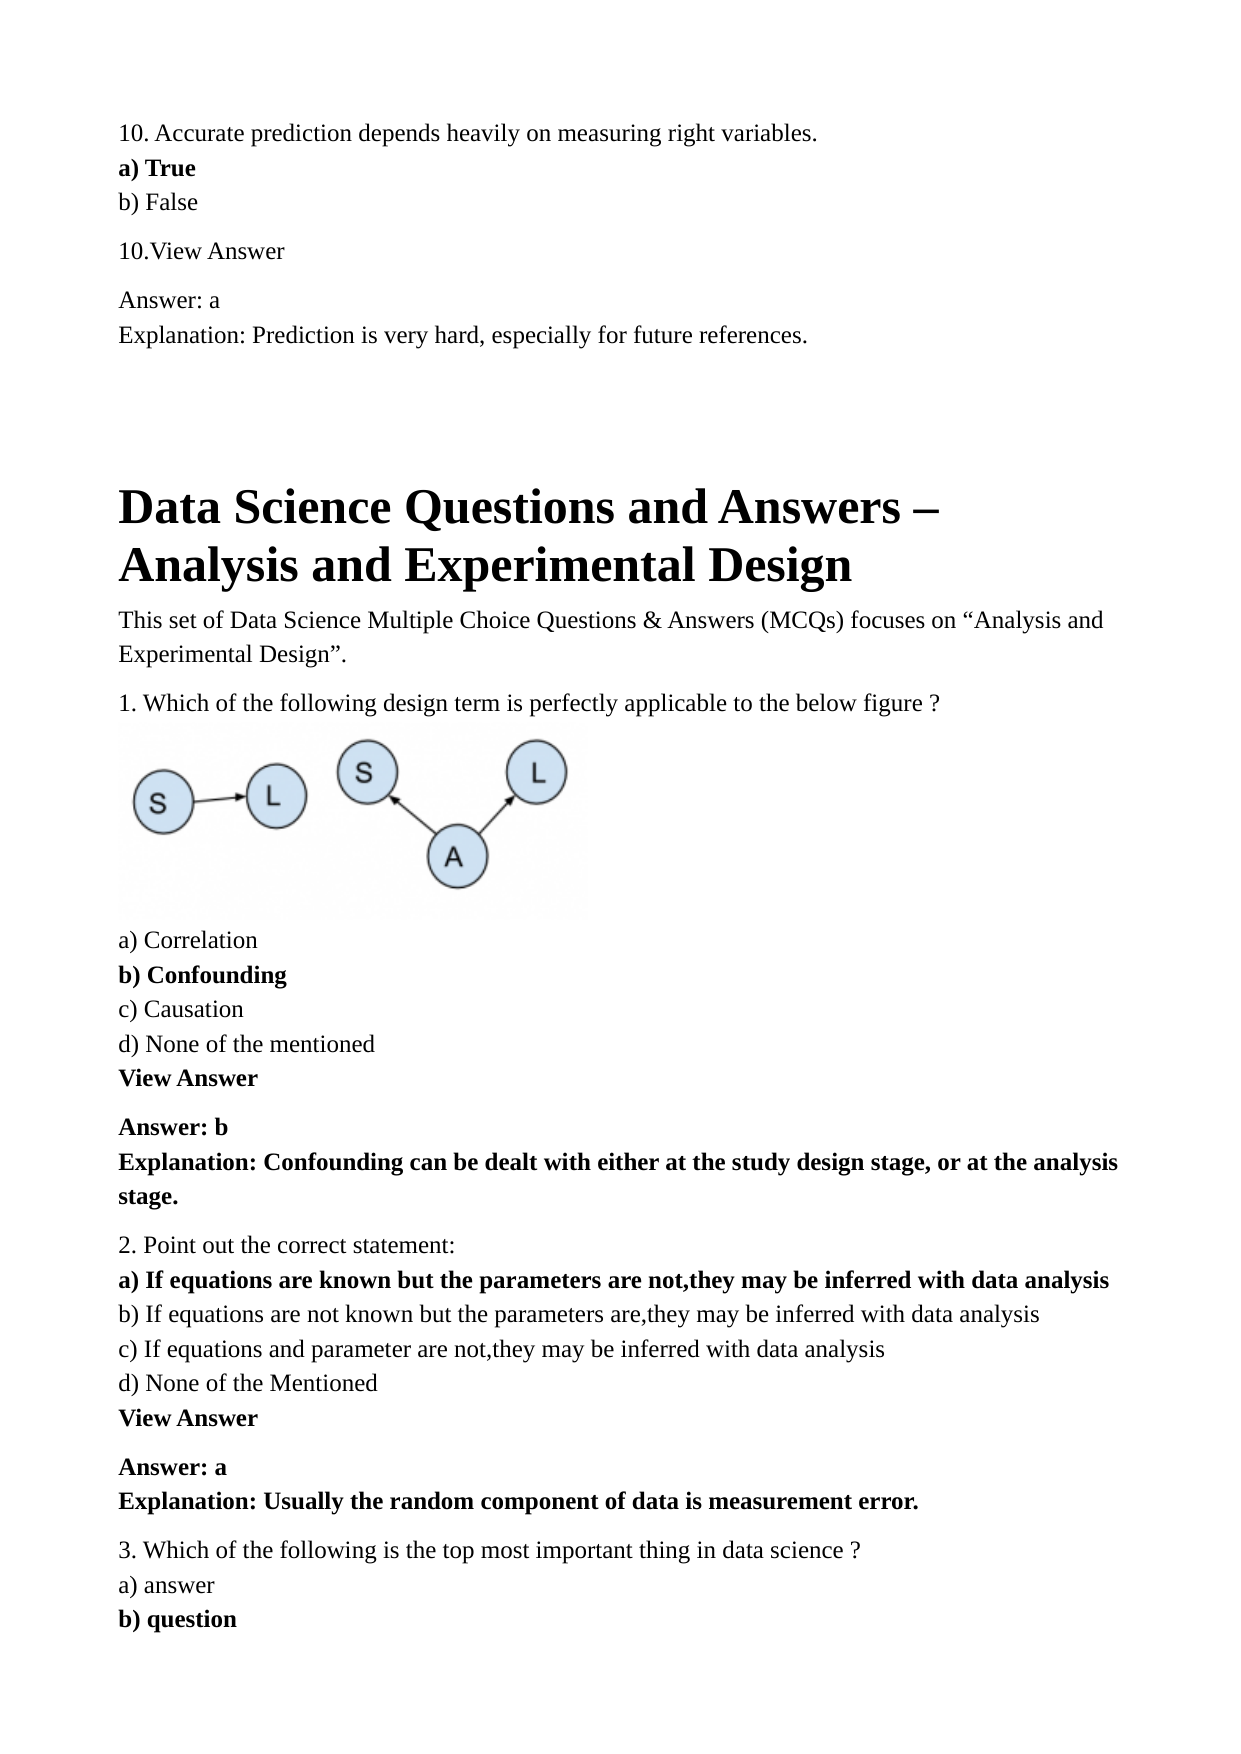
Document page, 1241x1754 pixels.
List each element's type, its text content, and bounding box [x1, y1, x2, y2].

subtitle Data Science Questions and Answers – Analysis and Experimental Design [118, 477, 1122, 592]
text Answer: a Explanation: Prediction is very hard, especially for future references. [118, 285, 1122, 348]
text 1. Which of the following design term is perfectly applicable to the below figure ? a) Correlation b) Confounding c) Causation d) None of the mentioned View Answer [118, 688, 1122, 1092]
text 3. Which of the following is the top most important thing in data science ? a) answer b) question [118, 1536, 1122, 1633]
text Answer: a Explanation: Usually the random component of data is measurement error. [118, 1452, 1122, 1515]
text 10. Accurate prediction depends heavily on measuring right variables. a) True b) False [118, 118, 1122, 216]
text Answer: b Explanation: Confounding can be dealt with either at the study design stage, or at the analysis stage. [118, 1112, 1122, 1210]
text 2. Point out the correct statement: a) If equations are known but the parameters are not,they may be inferred with data analysis b) If equations are not known but the parameters are,they may be inferred with data analysis c) If equations and parameter are not,they may be inferred with data analysis d) None of the Mentioned View Answer [118, 1231, 1122, 1432]
text This set of Data Science Multiple Choice Questions & Answers (MCQs) focuses on “Analysis and Experimental Design”. [118, 605, 1122, 668]
text 10.View Answer [118, 236, 1122, 265]
